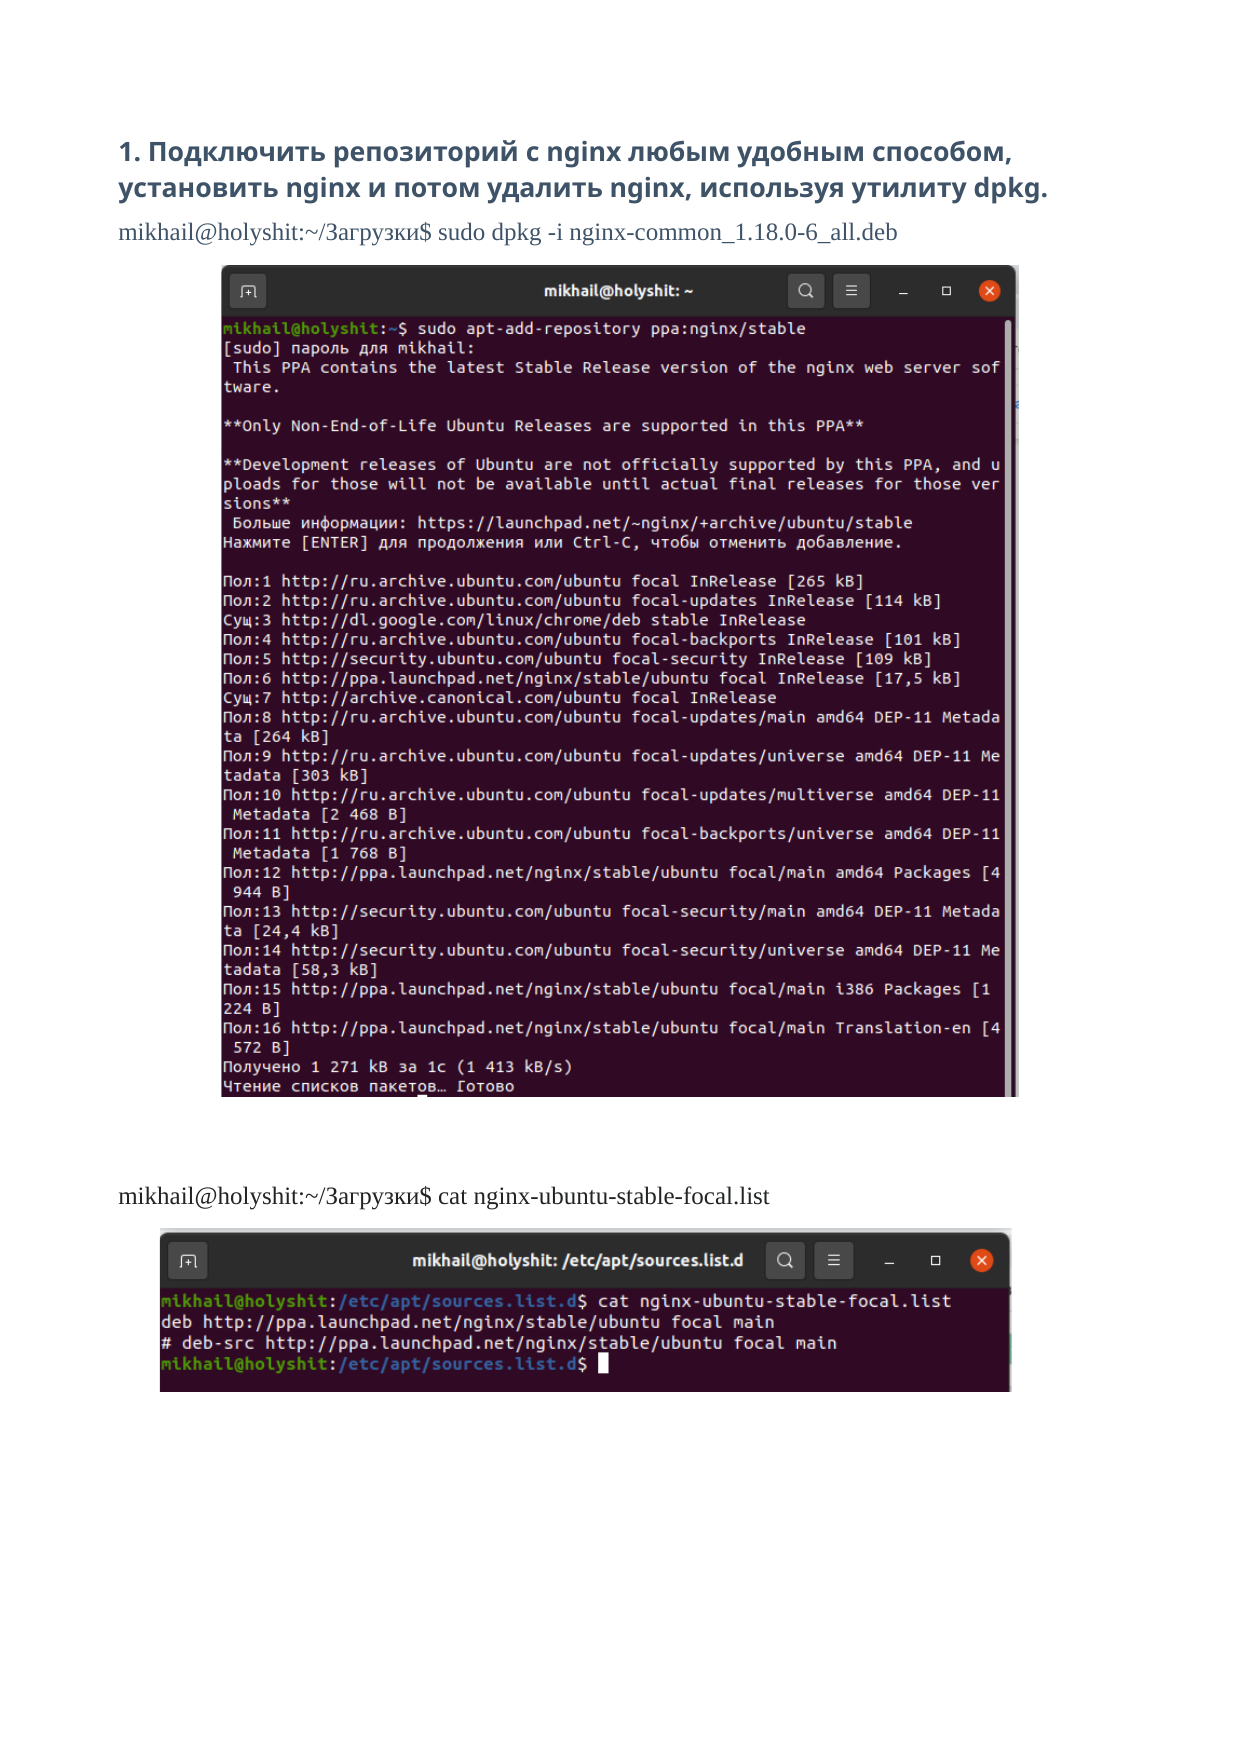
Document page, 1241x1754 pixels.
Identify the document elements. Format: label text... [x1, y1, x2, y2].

text mikhail@holyshit:~/Загрузки$ cat nginx-ubuntu-stable-focal.list [118, 1181, 1122, 1210]
text mikhail@holyshit:~/Загрузки$ sudo dpkg -i nginx-common_1.18.0-6_all.deb [118, 217, 1122, 246]
subtitle 1. Подключить репозиторий с nginx любым удобным способом, установить nginx и потом удалить nginx, используя утилиту dpkg. [118, 133, 1122, 205]
picture [159, 1228, 1012, 1392]
picture [221, 265, 1019, 1097]
